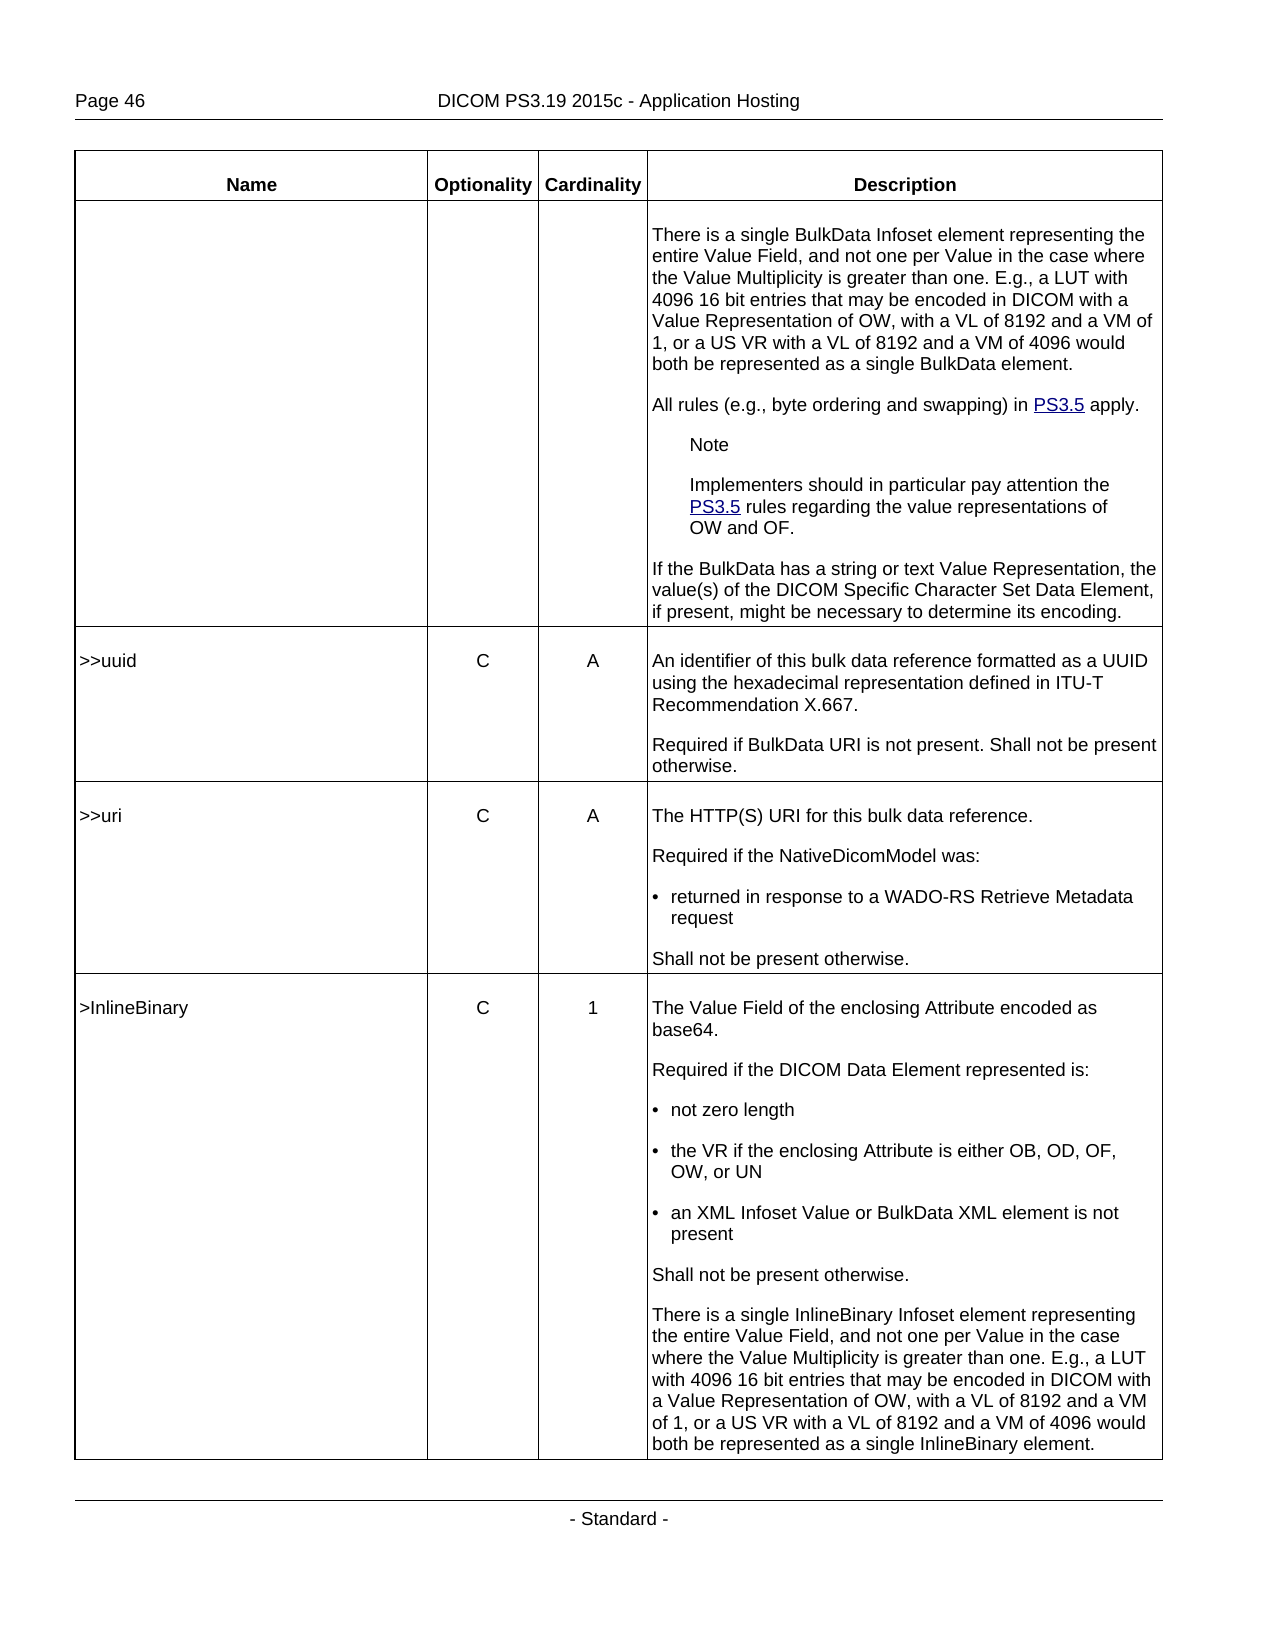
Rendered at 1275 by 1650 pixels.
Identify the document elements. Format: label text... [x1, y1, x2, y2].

table_cell C [428, 974, 538, 1459]
table_header Description [648, 151, 1162, 200]
table_cell >>uri [76, 782, 427, 973]
table_cell 1 [539, 974, 647, 1459]
table_cell A [539, 627, 647, 781]
table_cell A [539, 782, 647, 973]
table_header Optionality [428, 151, 538, 200]
table_cell There is a single BulkData Infoset element representing the entire Value Field, and not one per Value in the case where the Value Multiplicity is greater than one. E.g., a LUT with 4096 16 bit entries that may be encoded in DICOM with a Value Representation of OW, with a VL of 8192 and a VM of 1, or a US VR with a VL of 8192 and a VM of 4096 would both be represented as a single BulkData element. All rules (e.g., byte ordering and swapping) in PS3.5 apply. Note Implementers should in particular pay attention the PS3.5 rules regarding the value representations of OW and OF. If the BulkData has a string or text Value Representation, the value(s) of the DICOM Specific Character Set Data Element, if present, might be necessary to determine its encoding. [648, 201, 1162, 626]
table_cell C [428, 627, 538, 781]
table_cell The HTTP(S) URI for this bulk data reference. Required if the NativeDicomModel was: returned in response to a WADO-RS Retrieve Metadata request Shall not be present otherwise. [648, 782, 1162, 973]
table_cell The Value Field of the enclosing Attribute encoded as base64. Required if the DICOM Data Element represented is: not zero length the VR if the enclosing Attribute is either OB, OD, OF, OW, or UN an XML Infoset Value or BulkData XML element is not present Shall not be present otherwise. There is a single InlineBinary Infoset element representing the entire Value Field, and not one per Value in the case where the Value Multiplicity is greater than one. E.g., a LUT with 4096 16 bit entries that may be encoded in DICOM with a Value Representation of OW, with a VL of 8192 and a VM of 1, or a US VR with a VL of 8192 and a VM of 4096 would both be represented as a single InlineBinary element. [648, 974, 1162, 1459]
table_cell >InlineBinary [76, 974, 427, 1459]
table_cell >>uuid [76, 627, 427, 781]
table_cell [76, 201, 427, 626]
table_cell C [428, 782, 538, 973]
table_cell [539, 201, 647, 626]
table_header Cardinality [539, 151, 647, 200]
table_cell [428, 201, 538, 626]
table_cell An identifier of this bulk data reference formatted as a UUID using the hexadecimal representation defined in ITU-T Recommendation X.667. Required if BulkData URI is not present. Shall not be present otherwise. [648, 627, 1162, 781]
table_header Name [76, 151, 427, 200]
